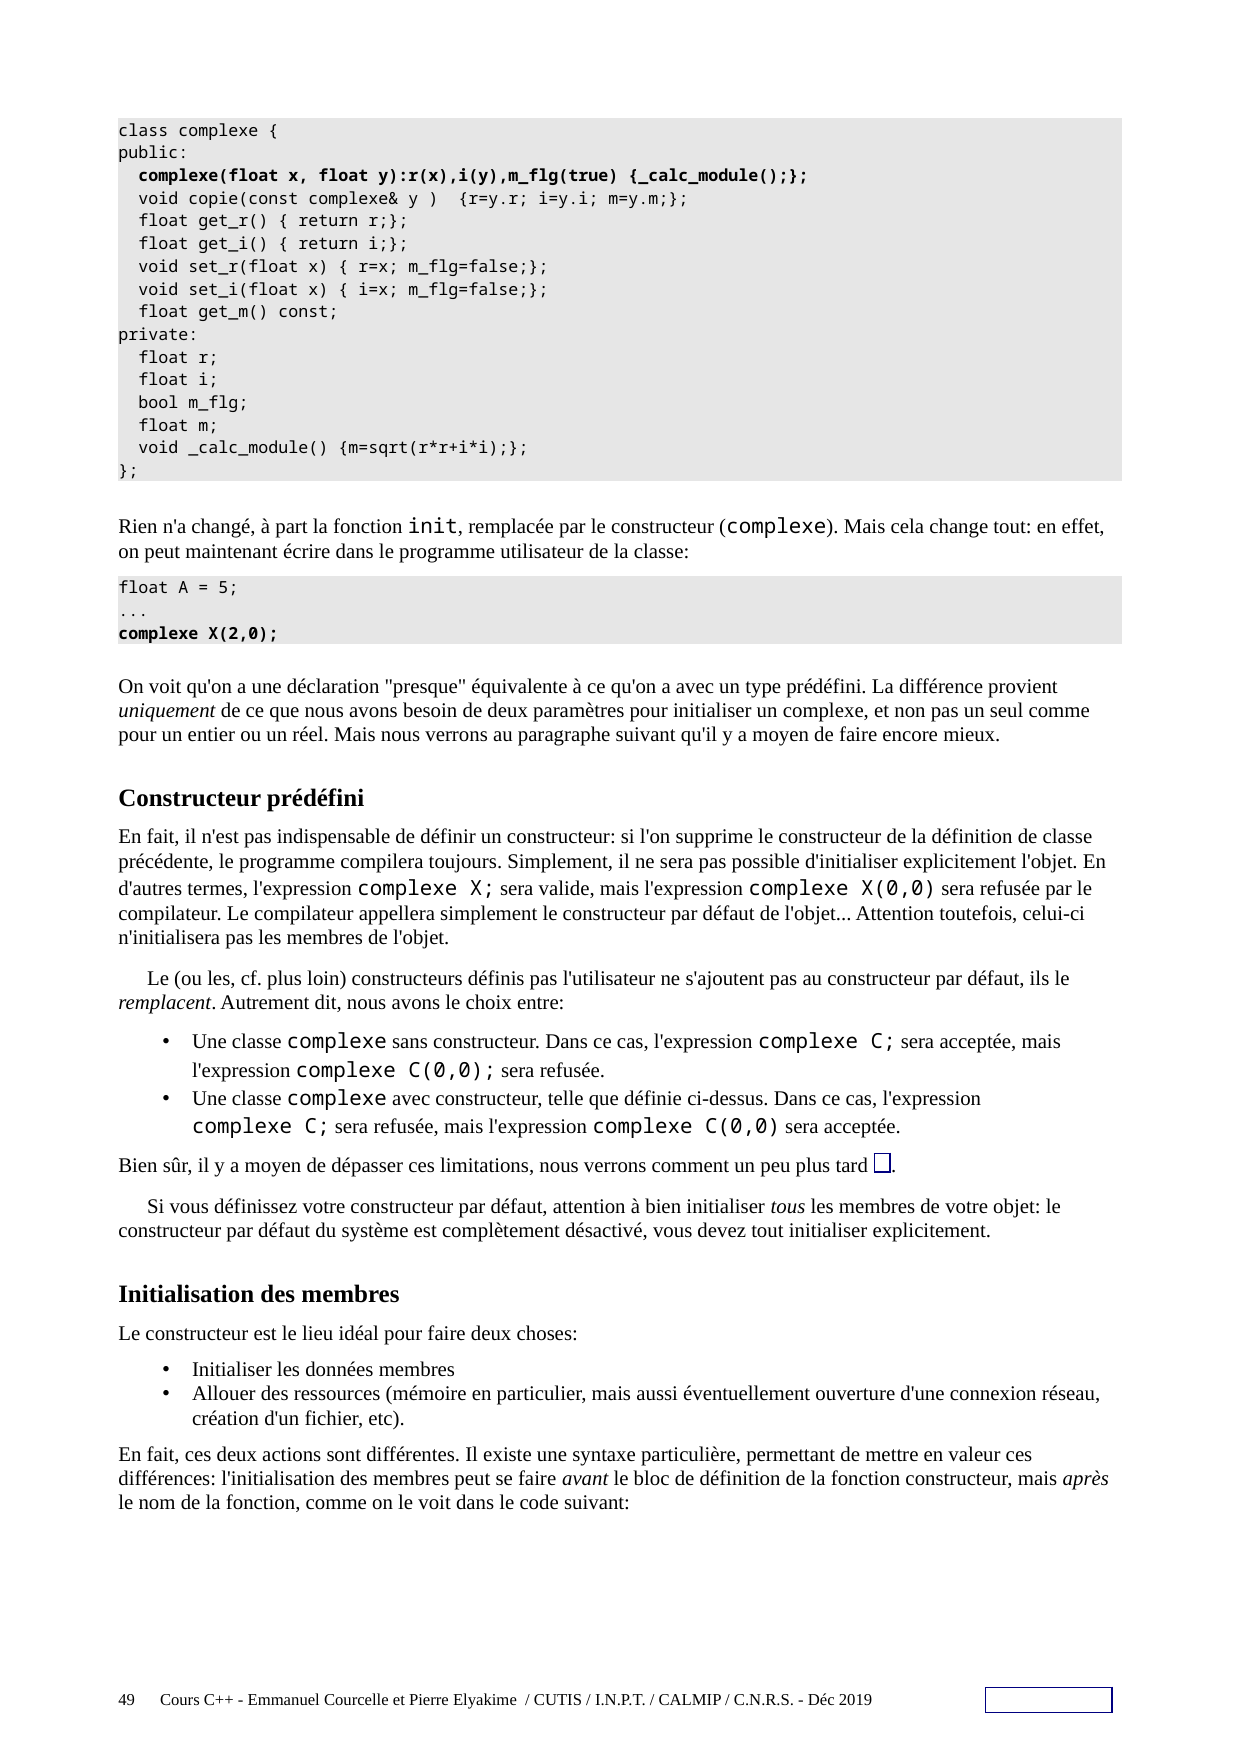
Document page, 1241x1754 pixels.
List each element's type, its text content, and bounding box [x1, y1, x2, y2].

text On voit qu'on a une déclaration "presque" équivalente à ce qu'on a avec un type prédéfini. La différence provient uniquement de ce que nous avons besoin de deux paramètres pour initialiser un complexe, et non pas un seul comme pour un entier ou un réel. Mais nous verrons au paragraphe suivant qu'il y a moyen de faire encore mieux. [118, 673, 1122, 746]
text void set_i(float x) { i=x; m_flg=false;}; [118, 277, 1122, 300]
text ... [118, 599, 1122, 621]
text complexe(float x, float y):r(x),i(y),m_flg(true) {_calc_module();}; [118, 163, 1122, 186]
list Initialiser les données membres [162, 1357, 1122, 1381]
text Bien sûr, il y a moyen de dépasser ces limitations, nous verrons comment un peu plus tard . [118, 1152, 1122, 1177]
text float r; [118, 345, 1122, 368]
text class complexe { [118, 118, 1122, 141]
list Allouer des ressources (mémoire en particulier, mais aussi éventuellement ouverture d'une connexion réseau, création d'un fichier, etc). [162, 1381, 1122, 1429]
text float get_m() const; [118, 300, 1122, 322]
text void _calc_module() {m=sqrt(r*r+i*i);}; [118, 436, 1122, 459]
text public: [118, 141, 1122, 163]
text Le constructeur est le lieu idéal pour faire deux choses: [118, 1321, 1122, 1345]
text float m; [118, 413, 1122, 436]
text private: [118, 322, 1122, 345]
text float A = 5; [118, 576, 1122, 599]
text En fait, ces deux actions sont différentes. Il existe une syntaxe particulière, permettant de mettre en valeur ces différences: l'initialisation des membres peut se faire avant le bloc de définition de la fonction constructeur, mais après le nom de la fonction, comme on le voit dans le code suivant: [118, 1442, 1122, 1514]
text float i; [118, 368, 1122, 391]
text float get_i() { return i;}; [118, 232, 1122, 254]
text Le (ou les, cf. plus loin) constructeurs définis pas l'utilisateur ne s'ajoutent pas au constructeur par défaut, ils le remplacent. Autrement dit, nous avons le choix entre: [118, 962, 1122, 1014]
text void set_r(float x) { r=x; m_flg=false;}; [118, 254, 1122, 277]
text Si vous définissez votre constructeur par défaut, attention à bien initialiser tous les membres de votre objet: le constructeur par défaut du système est complètement désactivé, vous devez tout initialiser explicitement. [118, 1190, 1122, 1242]
list Une classe complexe avec constructeur, telle que définie ci-dessus. Dans ce cas, l'expression complexe C; sera refusée, mais l'expression complexe C(0,0) sera acceptée. [162, 1083, 1122, 1140]
text bool m_flg; [118, 391, 1122, 413]
text Rien n'a changé, à part la fonction init, remplacée par le constructeur (complexe). Mais cela change tout: en effet, on peut maintenant écrire dans le programme utilisateur de la classe: [118, 511, 1122, 563]
text complexe X(2,0); [118, 621, 1122, 644]
subtitle Constructeur prédéfini [118, 783, 1122, 812]
list Une classe complexe sans constructeur. Dans ce cas, l'expression complexe C; sera acceptée, mais l'expression complexe C(0,0); sera refusée. [162, 1026, 1122, 1083]
text }; [118, 459, 1122, 481]
subtitle Initialisation des membres [118, 1279, 1122, 1308]
text En fait, il n'est pas indispensable de définir un constructeur: si l'on supprime le constructeur de la définition de classe précédente, le programme compilera toujours. Simplement, il ne sera pas possible d'initialiser explicitement l'objet. En d'autres termes, l'expression complexe X; sera valide, mais l'expression complexe X(0,0) sera refusée par le compilateur. Le compilateur appellera simplement le constructeur par défaut de l'objet... Attention toutefois, celui-ci n'initialisera pas les membres de l'objet. [118, 824, 1122, 949]
text void copie(const complexe& y ) {r=y.r; i=y.i; m=y.m;}; [118, 186, 1122, 209]
text float get_r() { return r;}; [118, 209, 1122, 232]
